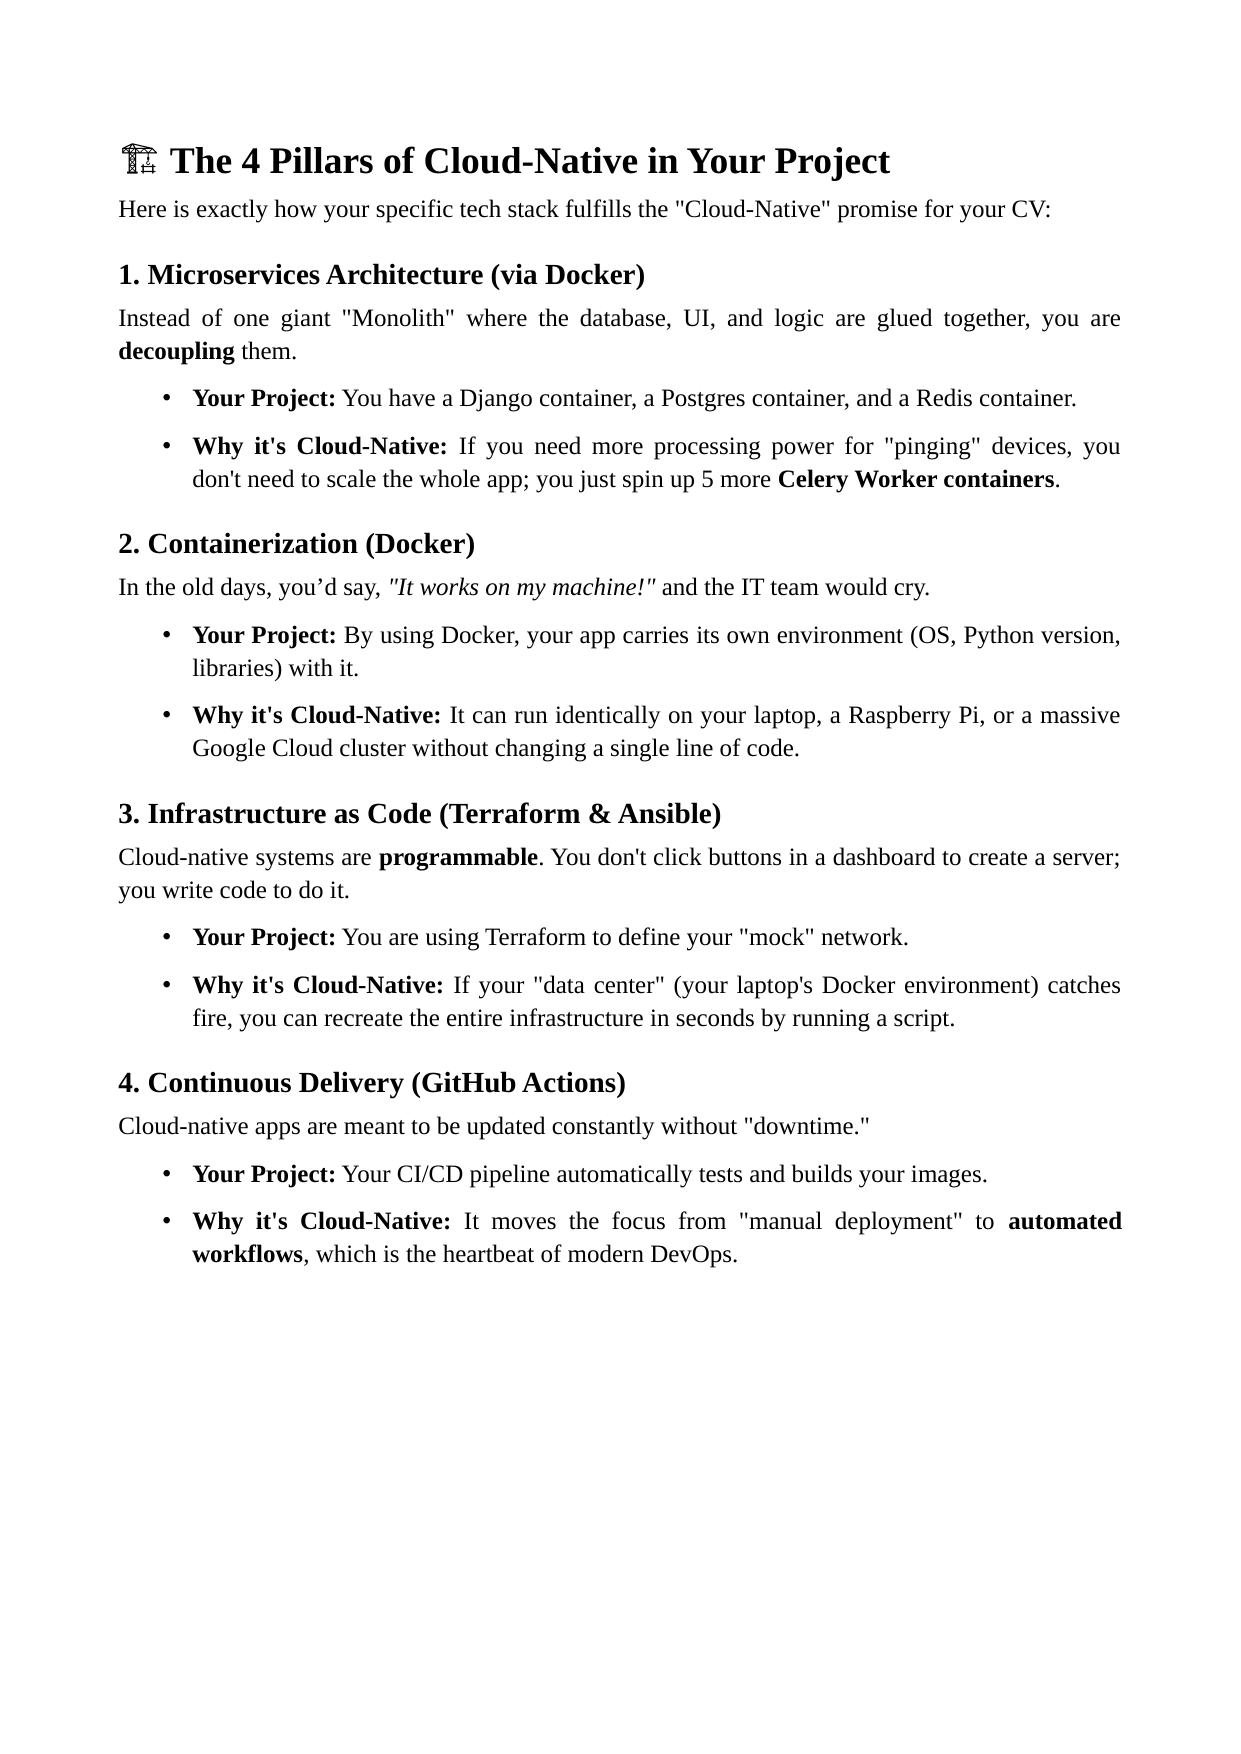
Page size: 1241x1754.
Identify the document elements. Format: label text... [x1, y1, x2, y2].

list Your Project: By using Docker, your app carries its own environment (OS, Python version, libraries) with it. [162, 620, 1122, 682]
list Why it's Cloud-Native: If you need more processing power for "pinging" devices, you don't need to scale the whole app; you just spin up 5 more Celery Worker containers. [162, 431, 1122, 493]
list Why it's Cloud-Native: If your "data center" (your laptop's Docker environment) catches fire, you can recreate the entire infrastructure in seconds by running a script. [162, 970, 1122, 1032]
list Your Project: You are using Terraform to define your "mock" network. [162, 922, 1122, 951]
text In the old days, you’d say, "It works on my machine!" and the IT team would cry. [118, 572, 1122, 601]
list Why it's Cloud-Native: It moves the focus from "manual deployment" to automated workflows, which is the heartbeat of modern DevOps. [162, 1206, 1122, 1268]
list Why it's Cloud-Native: It can run identically on your laptop, a Raspberry Pi, or a massive Google Cloud cluster without changing a single line of code. [162, 701, 1122, 762]
text Cloud-native systems are programmable. You don't click buttons in a dashboard to create a server; you write code to do it. [118, 842, 1122, 903]
list Your Project: You have a Django container, a Postgres container, and a Redis container. [162, 383, 1122, 412]
subtitle 3. Infrastructure as Code (Terraform & Ansible) [118, 796, 1122, 829]
text Cloud-native apps are meant to be updated constantly without "downtime." [118, 1111, 1122, 1140]
text Here is exactly how your specific tech stack fulfills the "Cloud-Native" promise for your CV: [118, 194, 1122, 223]
list Your Project: Your CI/CD pipeline automatically tests and builds your images. [162, 1159, 1122, 1188]
subtitle 4. Continuous Delivery (GitHub Actions) [118, 1065, 1122, 1099]
subtitle 2. Containerization (Docker) [118, 526, 1122, 560]
text Instead of one giant "Monolith" where the database, UI, and logic are glued together, you are decoupling them. [118, 303, 1122, 364]
subtitle 1. Microservices Architecture (via Docker) [118, 257, 1122, 290]
subtitle 🏗️ The 4 Pillars of Cloud-Native in Your Project [118, 139, 1122, 182]
